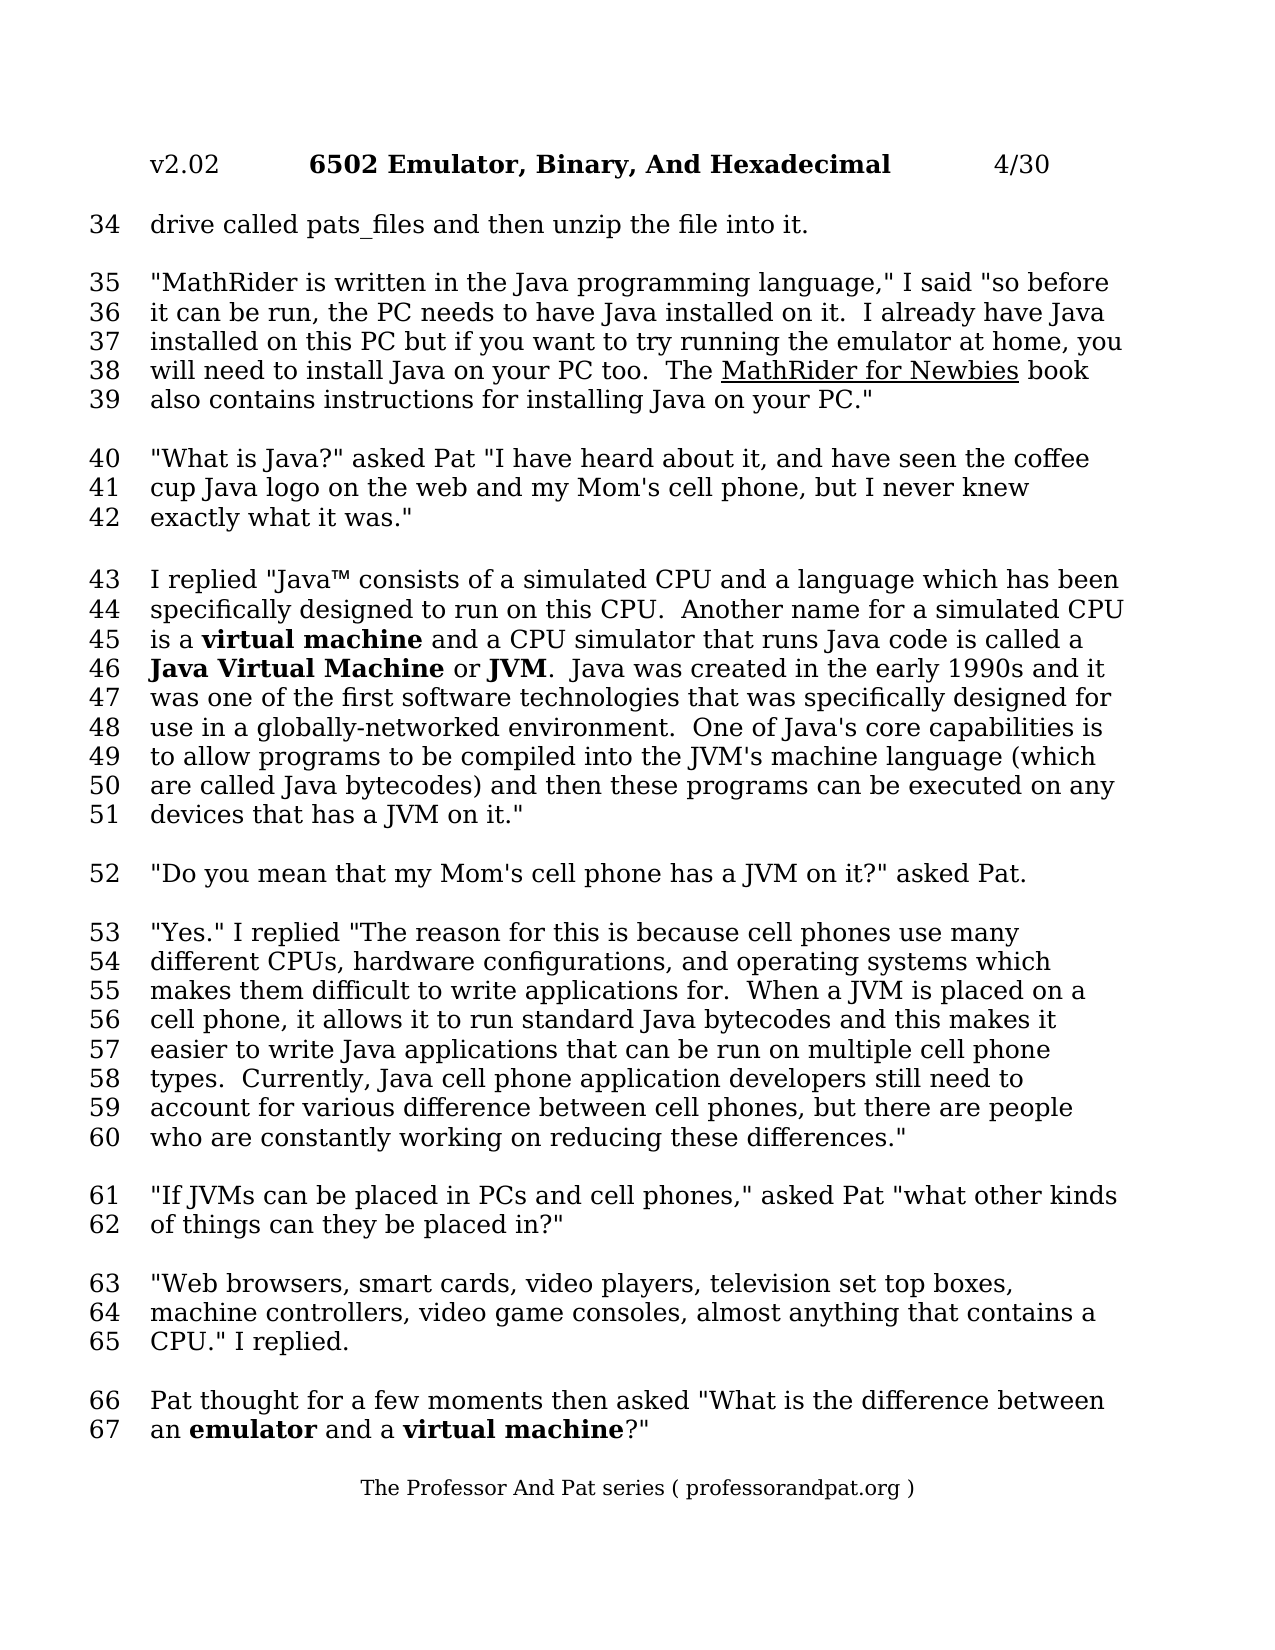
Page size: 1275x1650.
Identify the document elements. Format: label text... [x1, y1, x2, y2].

text "What is Java?" asked Pat "I have heard about it, and have seen the coffee cup Java logo on the web and my Mom's cell phone, but I never knew exactly what it was." [150, 444, 1125, 532]
text "If JVMs can be placed in PCs and cell phones," asked Pat "what other kinds of things can they be placed in?" [150, 1181, 1125, 1240]
text "MathRider is written in the Java programming language," I said "so before it can be run, the PC needs to have Java installed on it. I already have Java installed on this PC but if you want to try running the emulator at home, you will need to install Java on your PC too. The MathRider for Newbies book also contains instructions for installing Java on your PC." [150, 268, 1125, 415]
text Pat thought for a few moments then asked "What is the difference between an emulator and a virtual machine?" [150, 1386, 1125, 1445]
text drive called pats_files and then unzip the file into it. [150, 210, 1125, 239]
text "Yes." I replied "The reason for this is because cell phones use many different CPUs, hardware configurations, and operating systems which makes them difficult to write applications for. When a JVM is placed on a cell phone, it allows it to run standard Java bytecodes and this makes it easier to write Java applications that can be run on multiple cell phone types. Currently, Java cell phone application developers still need to account for various difference between cell phones, but there are people who are constantly working on reducing these differences." [150, 918, 1125, 1152]
text "Web browsers, smart cards, video players, television set top boxes, machine controllers, video game consoles, almost anything that contains a CPU." I replied. [150, 1269, 1125, 1357]
text I replied "Java™ consists of a simulated CPU and a language which has been specifically designed to run on this CPU. Another name for a simulated CPU is a virtual machine and a CPU simulator that runs Java code is called a Java Virtual Machine or JVM. Java was created in the early 1990s and it was one of the first software technologies that was specifically designed for use in a globally-networked environment. One of Java's core capabilities is to allow programs to be compiled into the JVM's machine language (which are called Java bytecodes) and then these programs can be executed on any devices that has a JVM on it." [150, 561, 1125, 830]
text "Do you mean that my Mom's cell phone has a JVM on it?" asked Pat. [150, 859, 1125, 888]
